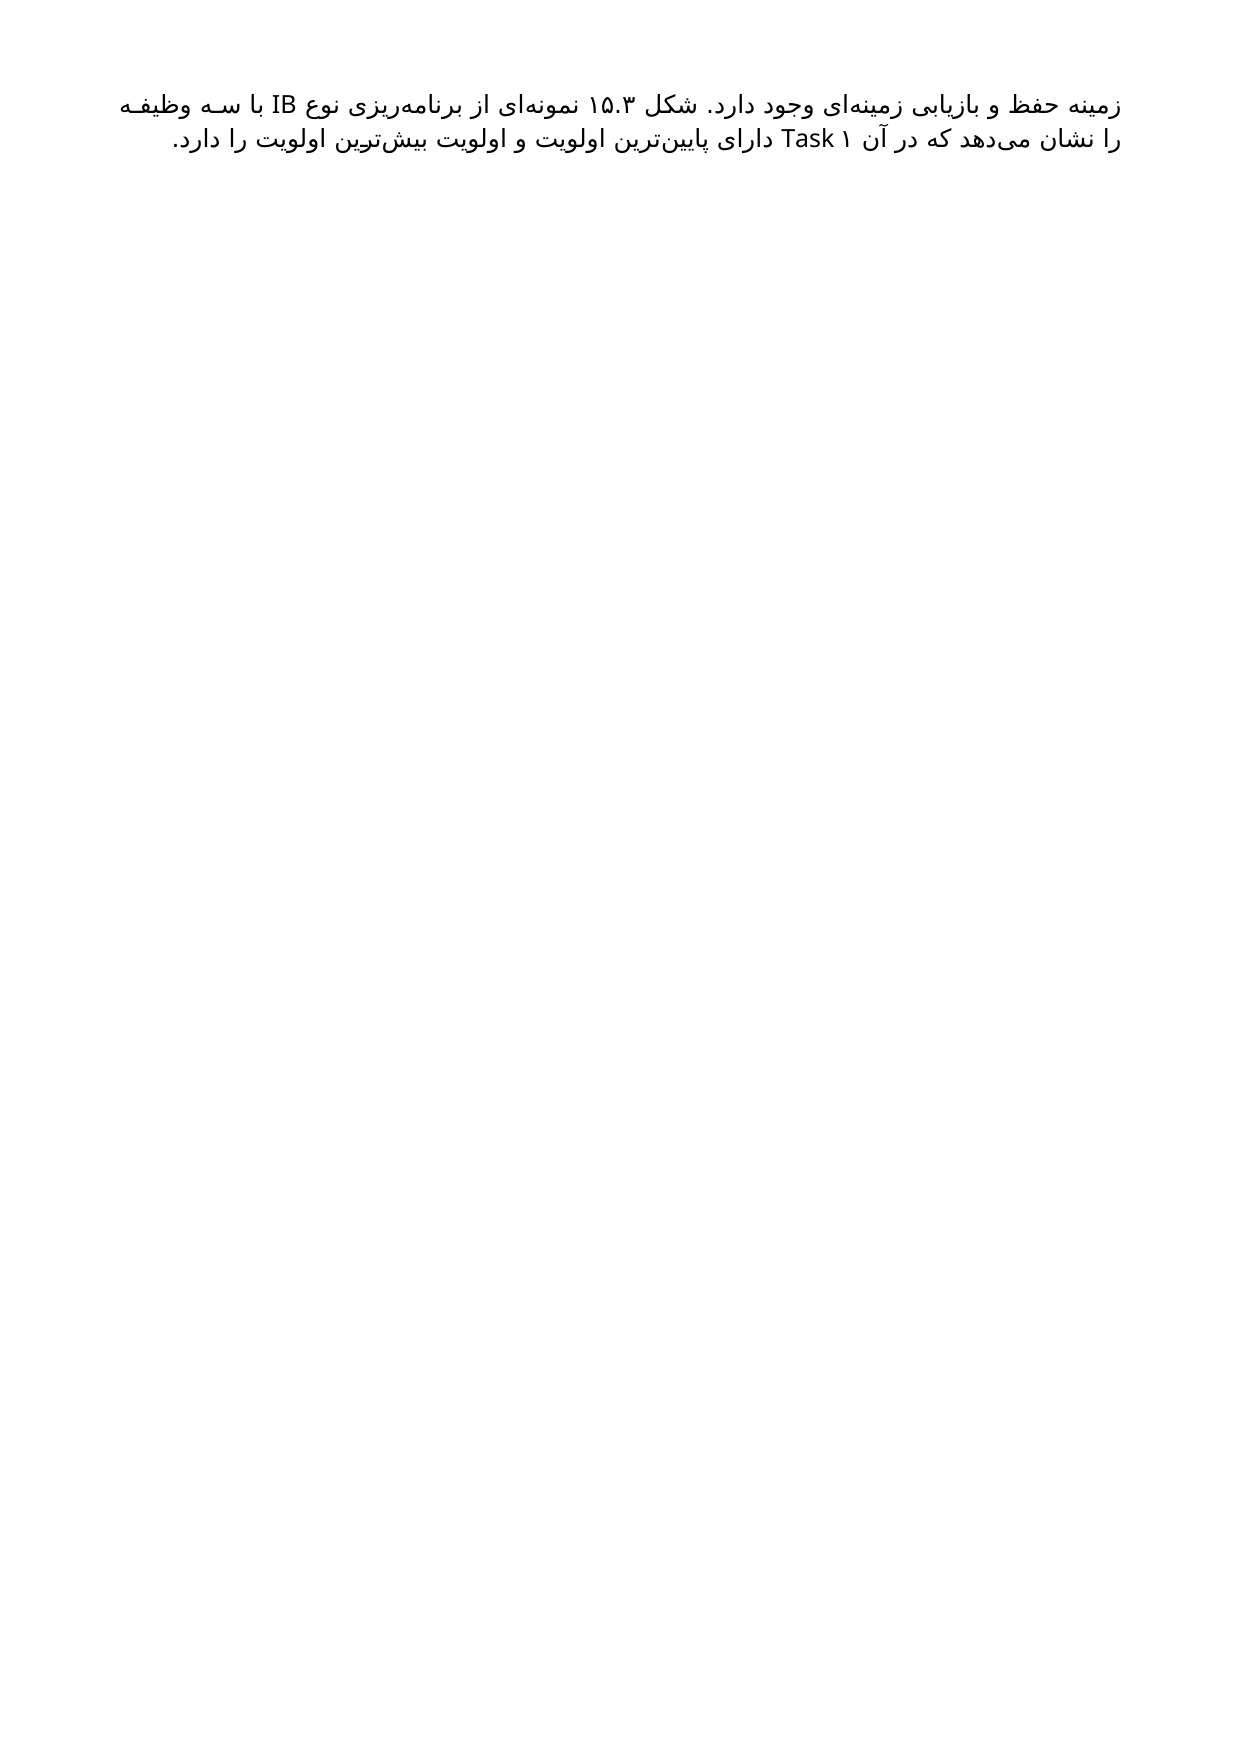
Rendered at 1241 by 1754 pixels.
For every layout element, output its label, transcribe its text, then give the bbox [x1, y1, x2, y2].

text در وظایف برنامه‌ریزی IB، ممکن است اولویت‌های متفاوتی داده شود و وظیفه با بالاترین اولویت در اختیار CPU قرار می‌گیرد. وظایف با همان اولویت‌ها با برنامه‌ریزی نوع RR در جایی که تمام آن‌ها مقدار مساوی از زمان CPU داده می‌شوند، اجرا می‌شوند. برنامه‌ریزی IB به بهترین نحو برای سیستم‌های زمان واقعی مناسب است که در آن زمان وظایف مهم در اولویت بالاتری قرار دارند. معایب برنامه‌ریزی IB، این است که پیاده‌سازی آن پیچیده است، و همچنین سربار زیادی در زمینه حفظ و بازیابی زمینه‌ای وجود دارد. شکل ۱۵.۳ نمونه‌ای از برنامه‌ریزی نوع IB با سه وظیفه را نشان می‌دهد که در آن Task۱ دارای پایین‌ترین اولویت و اولویت بیش‌ترین اولویت را دارد. [119, 87, 1121, 155]
